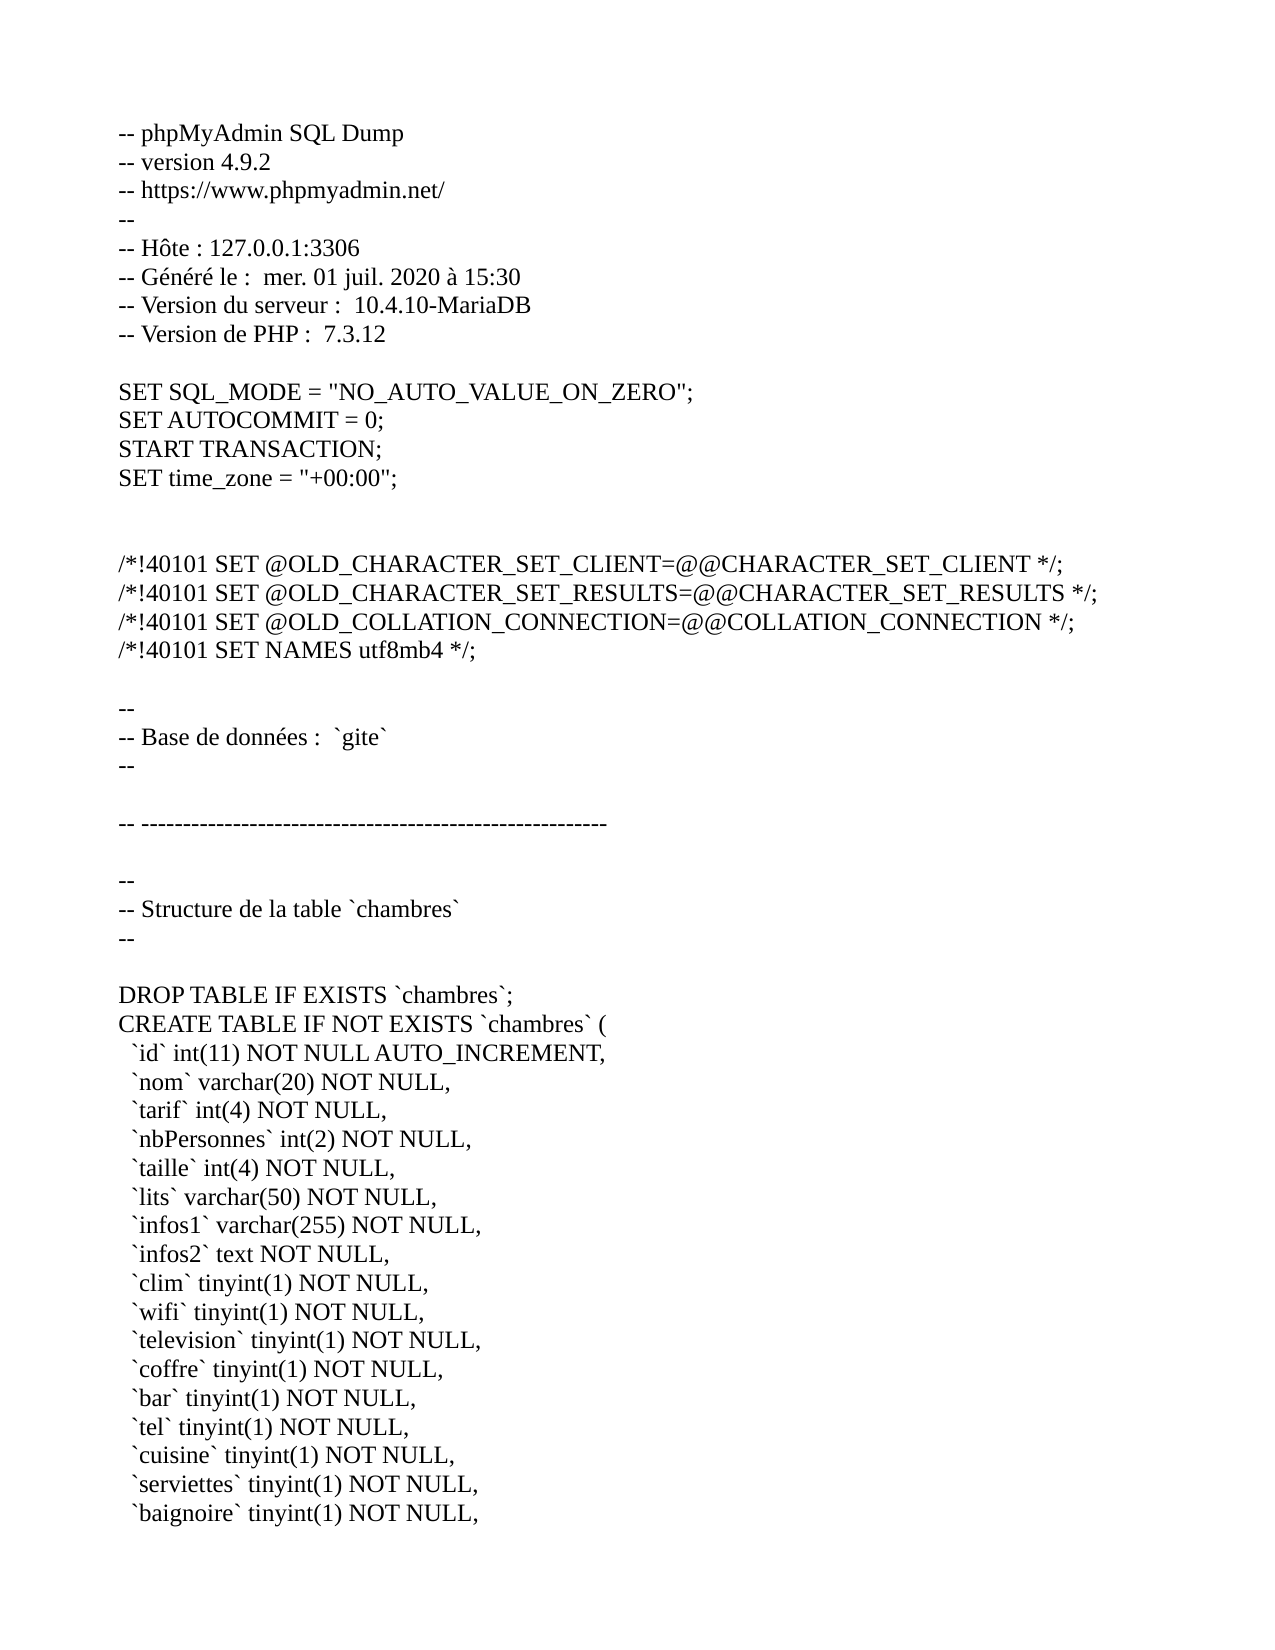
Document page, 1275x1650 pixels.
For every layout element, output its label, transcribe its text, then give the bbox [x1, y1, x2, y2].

text -- phpMyAdmin SQL Dump -- version 4.9.2 -- https://www.phpmyadmin.net/ -- -- Hôte : 127.0.0.1:3306 -- Généré le : mer. 01 juil. 2020 à 15:30 -- Version du serveur : 10.4.10-MariaDB -- Version de PHP : 7.3.12 SET SQL_MODE = "NO_AUTO_VALUE_ON_ZERO"; SET AUTOCOMMIT = 0; START TRANSACTION; SET time_zone = "+00:00"; /*!40101 SET @OLD_CHARACTER_SET_CLIENT=@@CHARACTER_SET_CLIENT */; /*!40101 SET @OLD_CHARACTER_SET_RESULTS=@@CHARACTER_SET_RESULTS */; /*!40101 SET @OLD_COLLATION_CONNECTION=@@COLLATION_CONNECTION */; /*!40101 SET NAMES utf8mb4 */; -- -- Base de données : `gite` -- -- -------------------------------------------------------- -- -- Structure de la table `chambres` -- DROP TABLE IF EXISTS `chambres`; CREATE TABLE IF NOT EXISTS `chambres` ( `id` int(11) NOT NULL AUTO_INCREMENT, `nom` varchar(20) NOT NULL, `tarif` int(4) NOT NULL, `nbPersonnes` int(2) NOT NULL, `taille` int(4) NOT NULL, `lits` varchar(50) NOT NULL, `infos1` varchar(255) NOT NULL, `infos2` text NOT NULL, `clim` tinyint(1) NOT NULL, `wifi` tinyint(1) NOT NULL, `television` tinyint(1) NOT NULL, `coffre` tinyint(1) NOT NULL, `bar` tinyint(1) NOT NULL, `tel` tinyint(1) NOT NULL, `cuisine` tinyint(1) NOT NULL, `serviettes` tinyint(1) NOT NULL, `baignoire` tinyint(1) NOT NULL, [118, 118, 1157, 1527]
